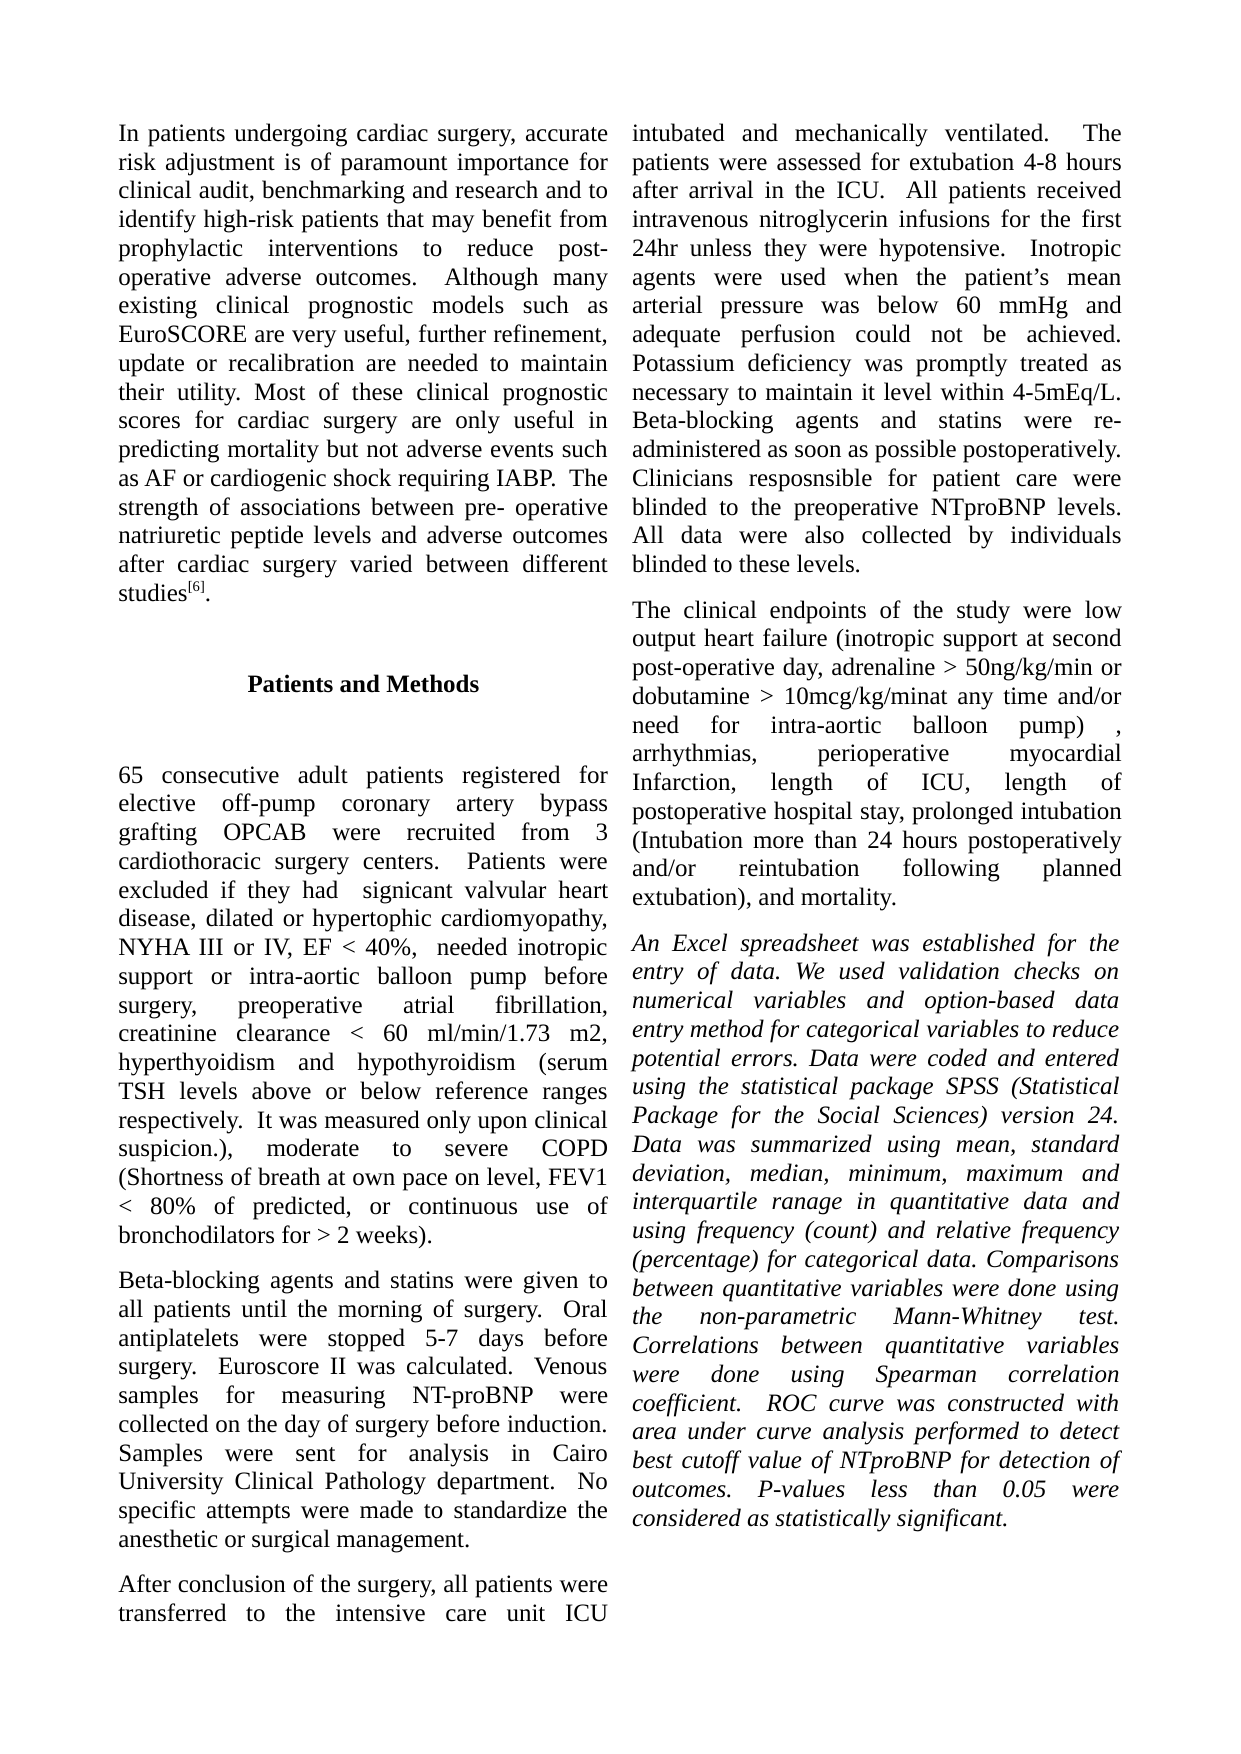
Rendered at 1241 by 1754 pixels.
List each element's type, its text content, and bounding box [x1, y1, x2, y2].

text intubated and mechanically ventilated. The patients were assessed for extubation 4-8 hours after arrival in the ICU. All patients received intravenous nitroglycerin infusions for the first 24hr unless they were hypotensive. Inotropic agents were used when the patient’s mean arterial pressure was below 60 mmHg and adequate perfusion could not be achieved. Potassium deficiency was promptly treated as necessary to maintain it level within 4-5mEq/L. Beta-blocking agents and statins were re-administered as soon as possible postoperatively. Clinicians resposnsible for patient care were blinded to the preoperative NTproBNP levels. All data were also collected by individuals blinded to these levels. [632, 118, 1122, 578]
text 65 consecutive adult patients registered for elective off-pump coronary artery bypass grafting OPCAB were recruited from 3 cardiothoracic surgery centers. Patients were excluded if they had signicant valvular heart disease, dilated or hypertophic cardiomyopathy, NYHA III or IV, EF < 40%, needed inotropic support or intra-aortic balloon pump before surgery, preoperative atrial fibrillation, creatinine clearance < 60 ml/min/1.73 m2, hyperthyoidism and hypothyroidism (serum TSH levels above or below reference ranges respectively. It was measured only upon clinical suspicion.), moderate to severe COPD (Shortness of breath at own pace on level, FEV1 < 80% of predicted, or continuous use of bronchodilators for > 2 weeks). [118, 760, 608, 1248]
text The clinical endpoints of the study were low output heart failure (inotropic support at second post-operative day, adrenaline > 50ng/kg/min or dobutamine > 10mcg/kg/minat any time and/or need for intra-aortic balloon pump) , arrhythmias, perioperative myocardial Infarction, length of ICU, length of postoperative hospital stay, prolonged intubation (Intubation more than 24 hours postoperatively and/or reintubation following planned extubation), and mortality. [632, 595, 1122, 911]
text In patients undergoing cardiac surgery, accurate risk adjustment is of paramount importance for clinical audit, benchmarking and research and to identify high-risk patients that may benefit from prophylactic interventions to reduce post-operative adverse outcomes. Although many existing clinical prognostic models such as EuroSCORE are very useful, further refinement, update or recalibration are needed to maintain their utility. Most of these clinical prognostic scores for cardiac surgery are only useful in predicting mortality but not adverse events such as AF or cardiogenic shock requiring IABP. The strength of associations between pre- operative natriuretic peptide levels and adverse outcomes after cardiac surgery varied between different studies[6]. [118, 118, 608, 607]
text An Excel spreadsheet was established for the entry of data. We used validation checks on numerical variables and option-based data entry method for categorical variables to reduce potential errors. Data were coded and entered using the statistical package SPSS (Statistical Package for the Social Sciences) version 24. Data was summarized using mean, standard deviation, median, minimum, maximum and interquartile ranage in quantitative data and using frequency (count) and relative frequency (percentage) for categorical data. Comparisons between quantitative variables were done using the non-parametric Mann-Whitney test. Correlations between quantitative variables were done using Spearman correlation coefficient. ROC curve was constructed with area under curve analysis performed to detect best cutoff value of NTproBNP for detection of outcomes. P-values less than 0.05 were considered as statistically significant. [632, 928, 1122, 1531]
text Beta-blocking agents and statins were given to all patients until the morning of surgery. Oral antiplatelets were stopped 5-7 days before surgery. Euroscore II was calculated. Venous samples for measuring NT-proBNP were collected on the day of surgery before induction. Samples were sent for analysis in Cairo University Clinical Pathology department. No specific attempts were made to standardize the anesthetic or surgical management. [118, 1265, 608, 1553]
text After conclusion of the surgery, all patients were transferred to the intensive care unit ICU [118, 1569, 608, 1627]
text Patients and Methods [118, 669, 608, 698]
